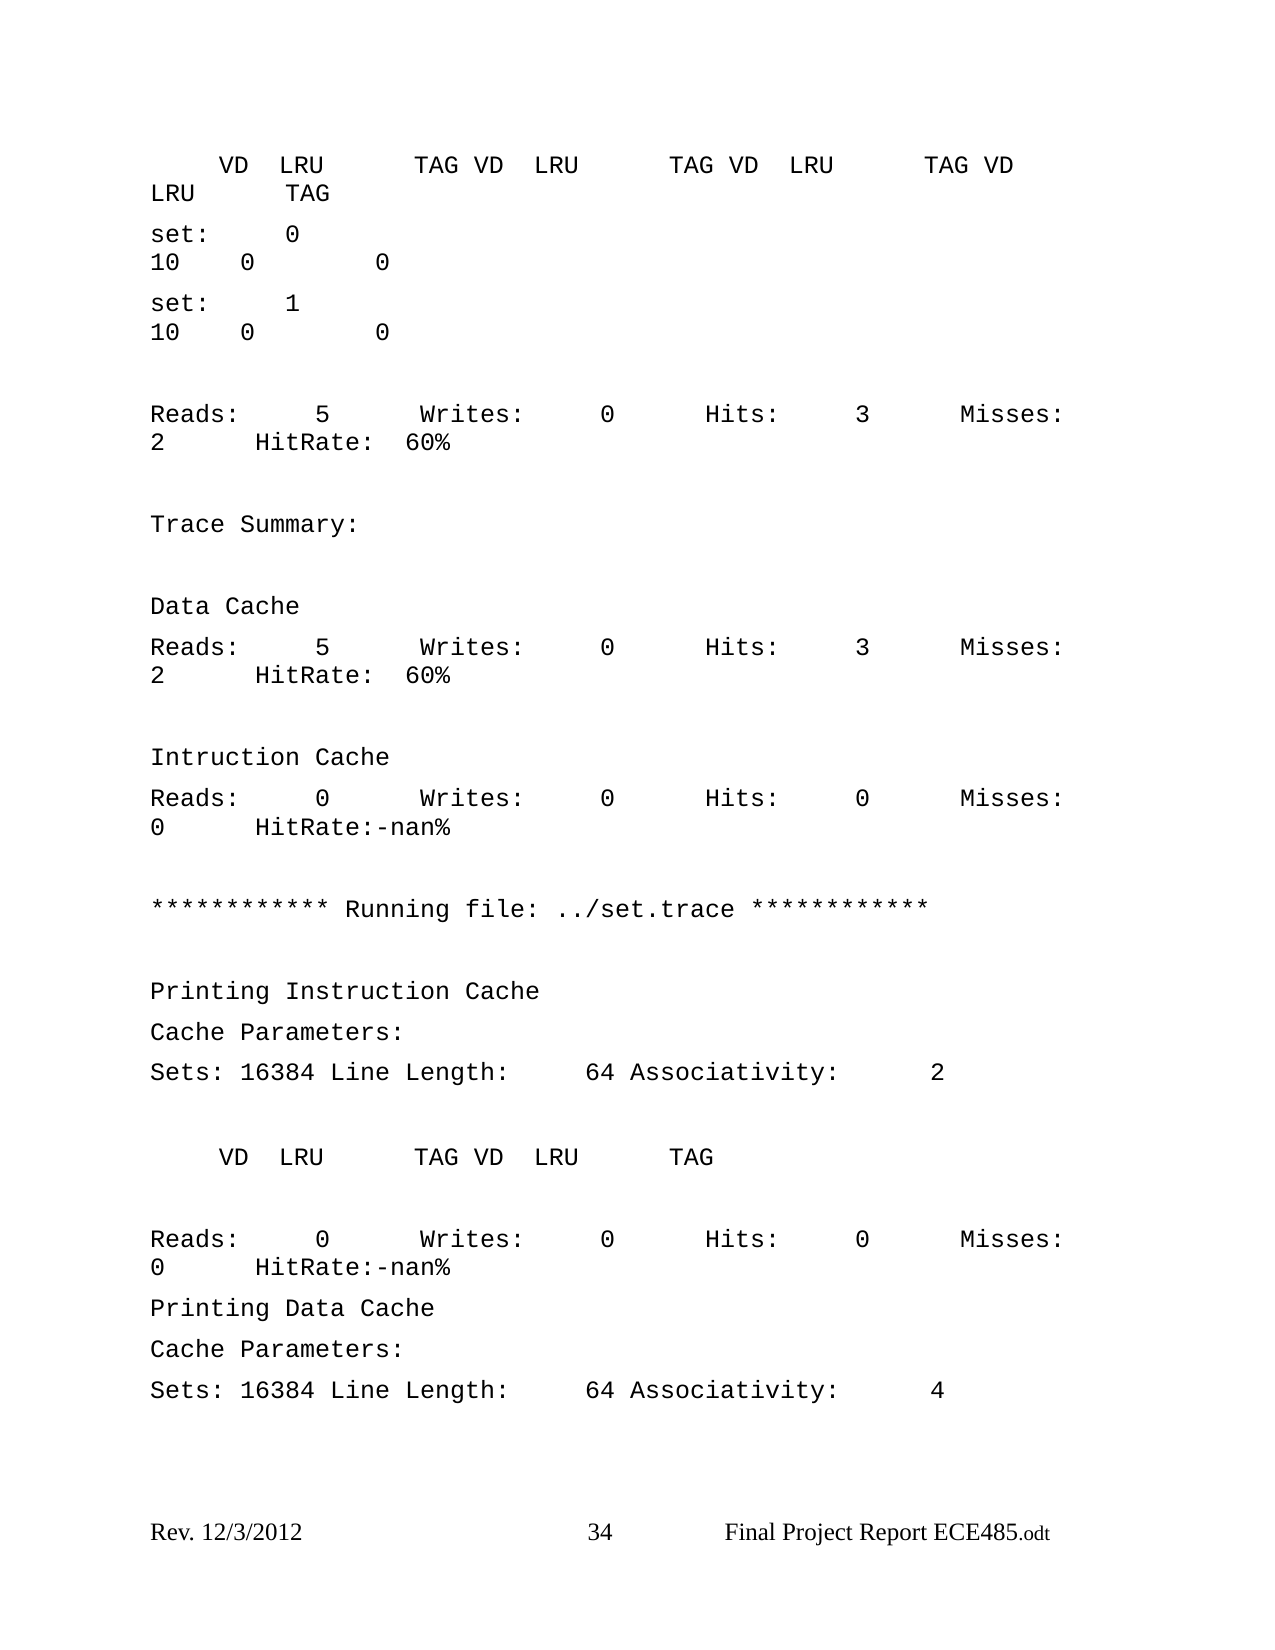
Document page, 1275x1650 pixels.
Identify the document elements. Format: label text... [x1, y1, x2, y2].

text ************ Running file: ../set.trace ************ [150, 896, 1125, 924]
text Reads: 0 Writes: 0 Hits: 0 Misses: 0 HitRate:-nan% [150, 786, 1125, 842]
text Printing Data Cache [150, 1296, 1125, 1324]
text Intruction Cache [150, 745, 1125, 773]
text Reads: 5 Writes: 0 Hits: 3 Misses: 2 HitRate: 60% [150, 634, 1125, 691]
text Trace Summary: [150, 512, 1125, 540]
text Sets: 16384 Line Length: 64 Associativity: 4 [150, 1377, 1125, 1406]
text set: 1 10 0 0 [150, 291, 1125, 347]
text Data Cache [150, 594, 1125, 622]
text Reads: 5 Writes: 0 Hits: 3 Misses: 2 HitRate: 60% [150, 401, 1125, 458]
text Cache Parameters: [150, 1337, 1125, 1365]
text Printing Instruction Cache [150, 978, 1125, 1007]
text Sets: 16384 Line Length: 64 Associativity: 2 [150, 1060, 1125, 1088]
text set: 0 10 0 0 [150, 222, 1125, 278]
text Cache Parameters: [150, 1019, 1125, 1047]
text Reads: 0 Writes: 0 Hits: 0 Misses: 0 HitRate:-nan% [150, 1227, 1125, 1283]
text VD LRU TAG VD LRU TAG VD LRU TAG VD LRU TAG [150, 150, 1125, 209]
text VD LRU TAG VD LRU TAG [150, 1142, 1125, 1173]
